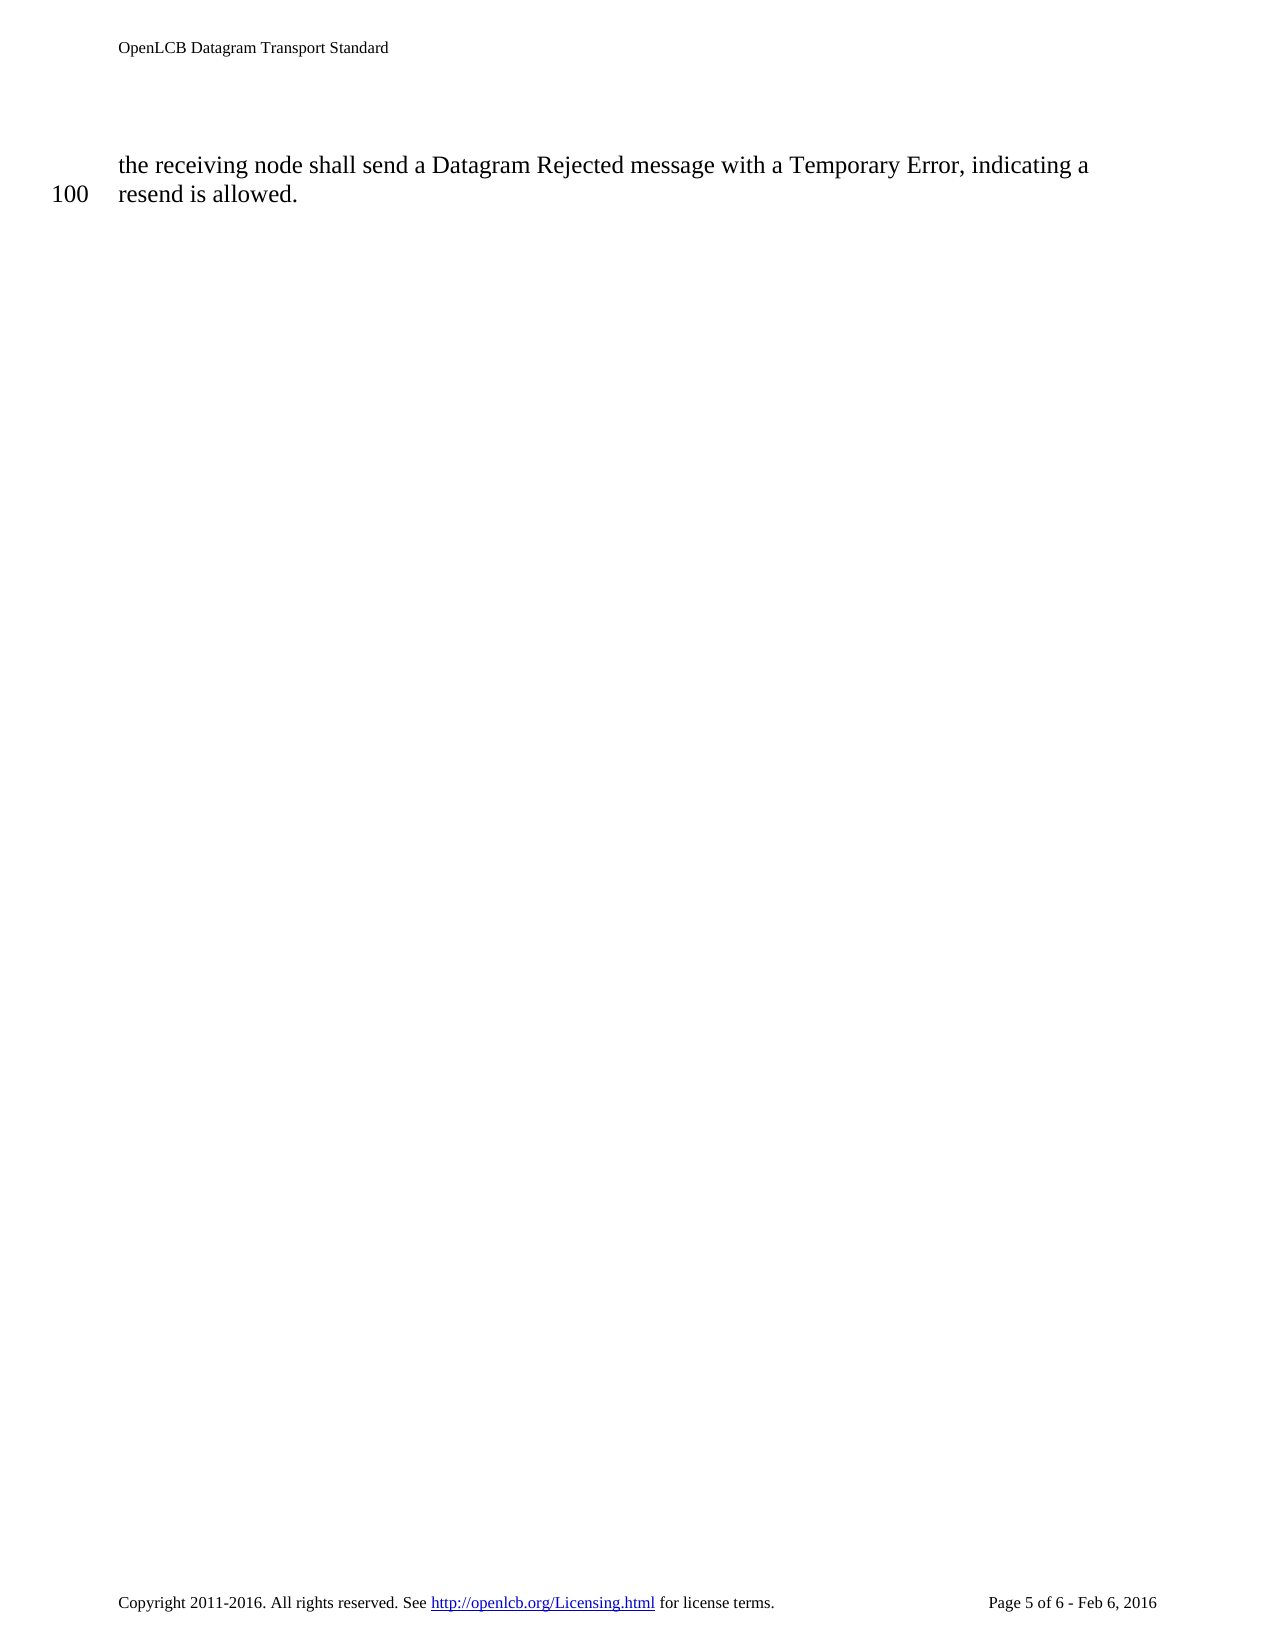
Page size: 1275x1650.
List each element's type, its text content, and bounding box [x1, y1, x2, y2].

text the receiving node shall send a Datagram Rejected message with a Temporary Error, indicating a resend is allowed. [118, 150, 1157, 207]
